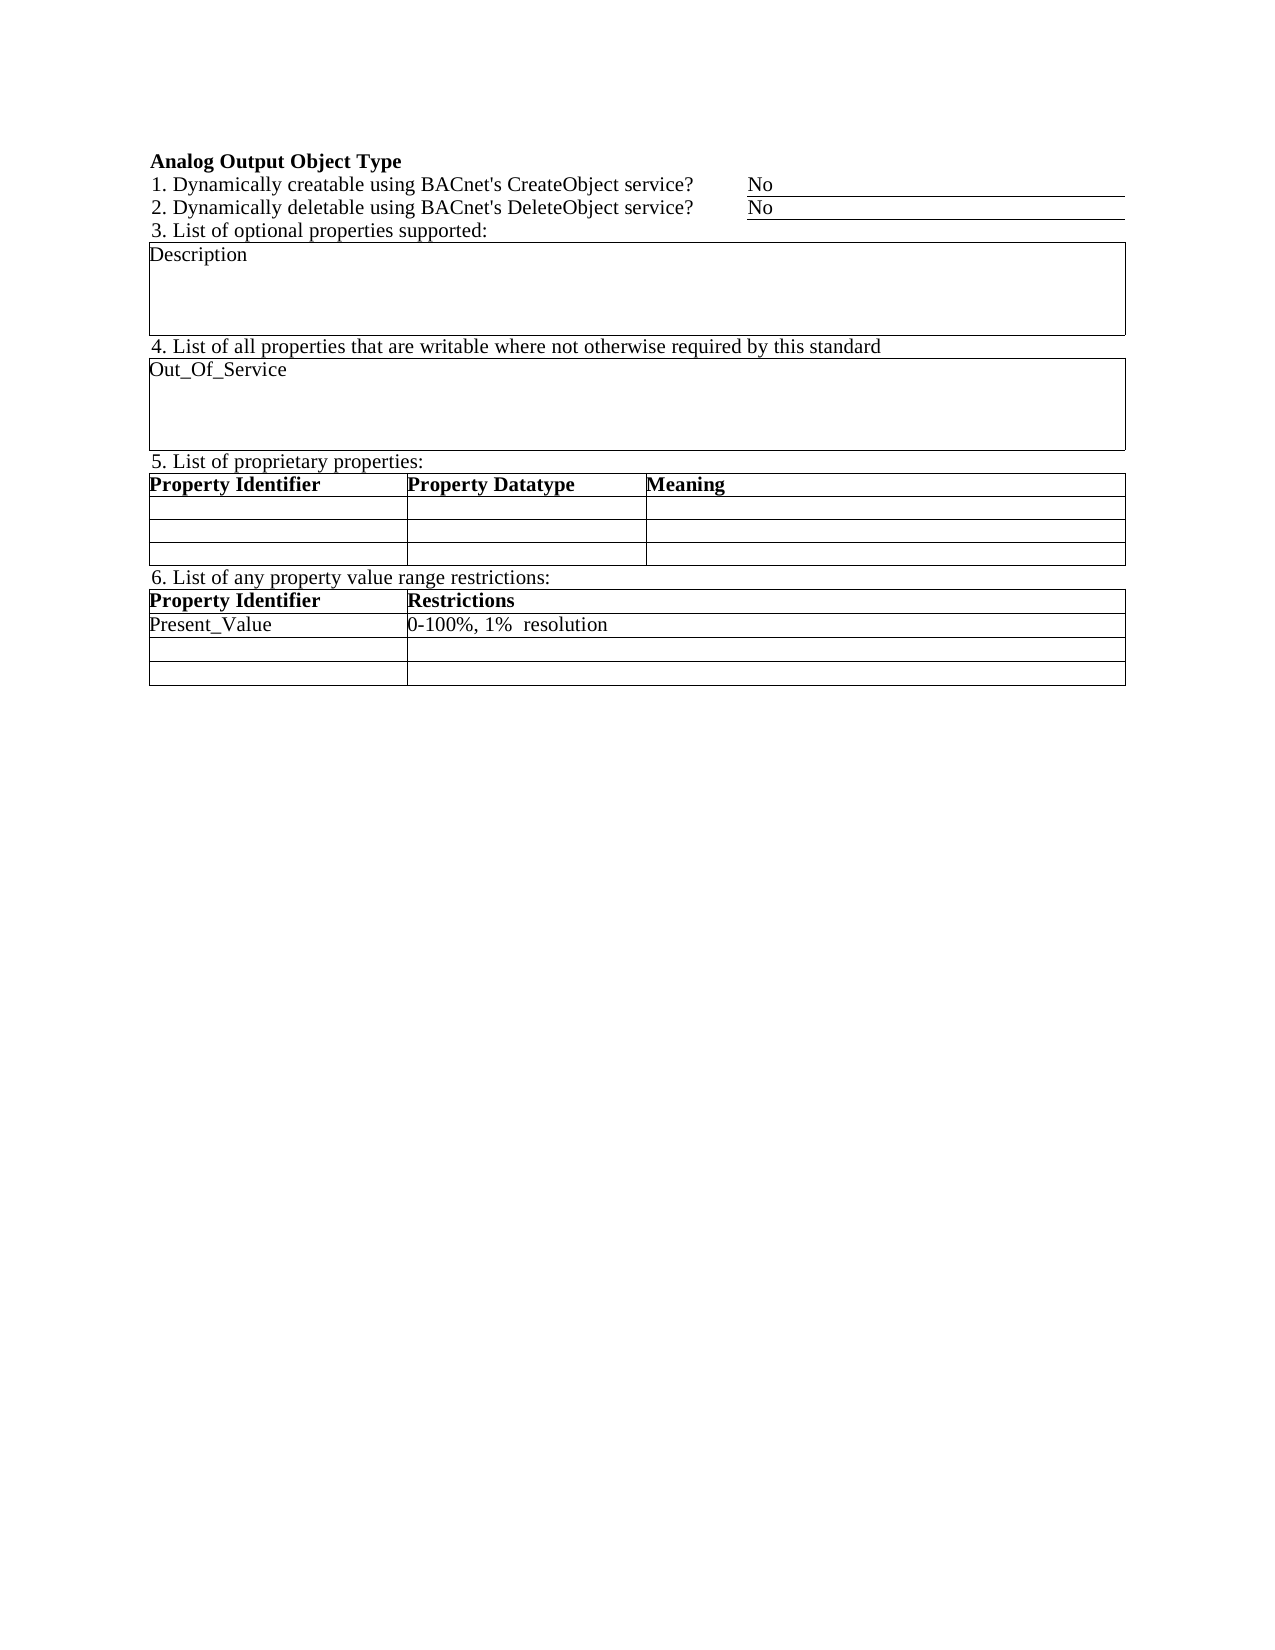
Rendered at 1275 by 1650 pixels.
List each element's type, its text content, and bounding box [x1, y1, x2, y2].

table_cell Out_Of_Service [150, 359, 1125, 450]
table_cell Meaning [647, 474, 1125, 496]
table_cell [647, 497, 1125, 519]
table_cell No [747, 197, 1125, 219]
table_cell Restrictions [408, 590, 1125, 613]
table_cell Description [150, 243, 1125, 334]
table_cell 2. Dynamically deletable using BACnet's DeleteObject service? [151, 196, 747, 219]
table_cell 4. List of all properties that are writable where not otherwise required by this standard [151, 336, 1125, 358]
table_cell Property Identifier [150, 474, 407, 496]
table_cell Property Datatype [408, 474, 646, 496]
table_cell 0-100%, 1% resolution [408, 614, 1125, 637]
table_cell [408, 662, 1125, 685]
table_cell [408, 638, 1125, 661]
table_cell [150, 638, 407, 661]
table_cell [647, 543, 1125, 565]
table_cell [150, 520, 407, 542]
table_cell [150, 662, 407, 685]
table_cell [408, 543, 646, 565]
table_cell [408, 520, 646, 542]
table_cell 5. List of proprietary properties: [151, 451, 1125, 473]
table_cell [150, 497, 407, 519]
table_cell [150, 543, 407, 565]
table_cell 3. List of optional properties supported: [151, 219, 1125, 242]
table_cell [408, 497, 646, 519]
table_header 1. Dynamically creatable using BACnet's CreateObject service? [151, 173, 747, 196]
table_header No [747, 173, 1125, 196]
table_cell Present_Value [150, 614, 407, 637]
table_cell Property Identifier [150, 590, 407, 613]
table_cell [647, 520, 1125, 542]
text Analog Output Object Type [150, 150, 1125, 173]
table_cell 6. List of any property value range restrictions: [151, 566, 1125, 588]
